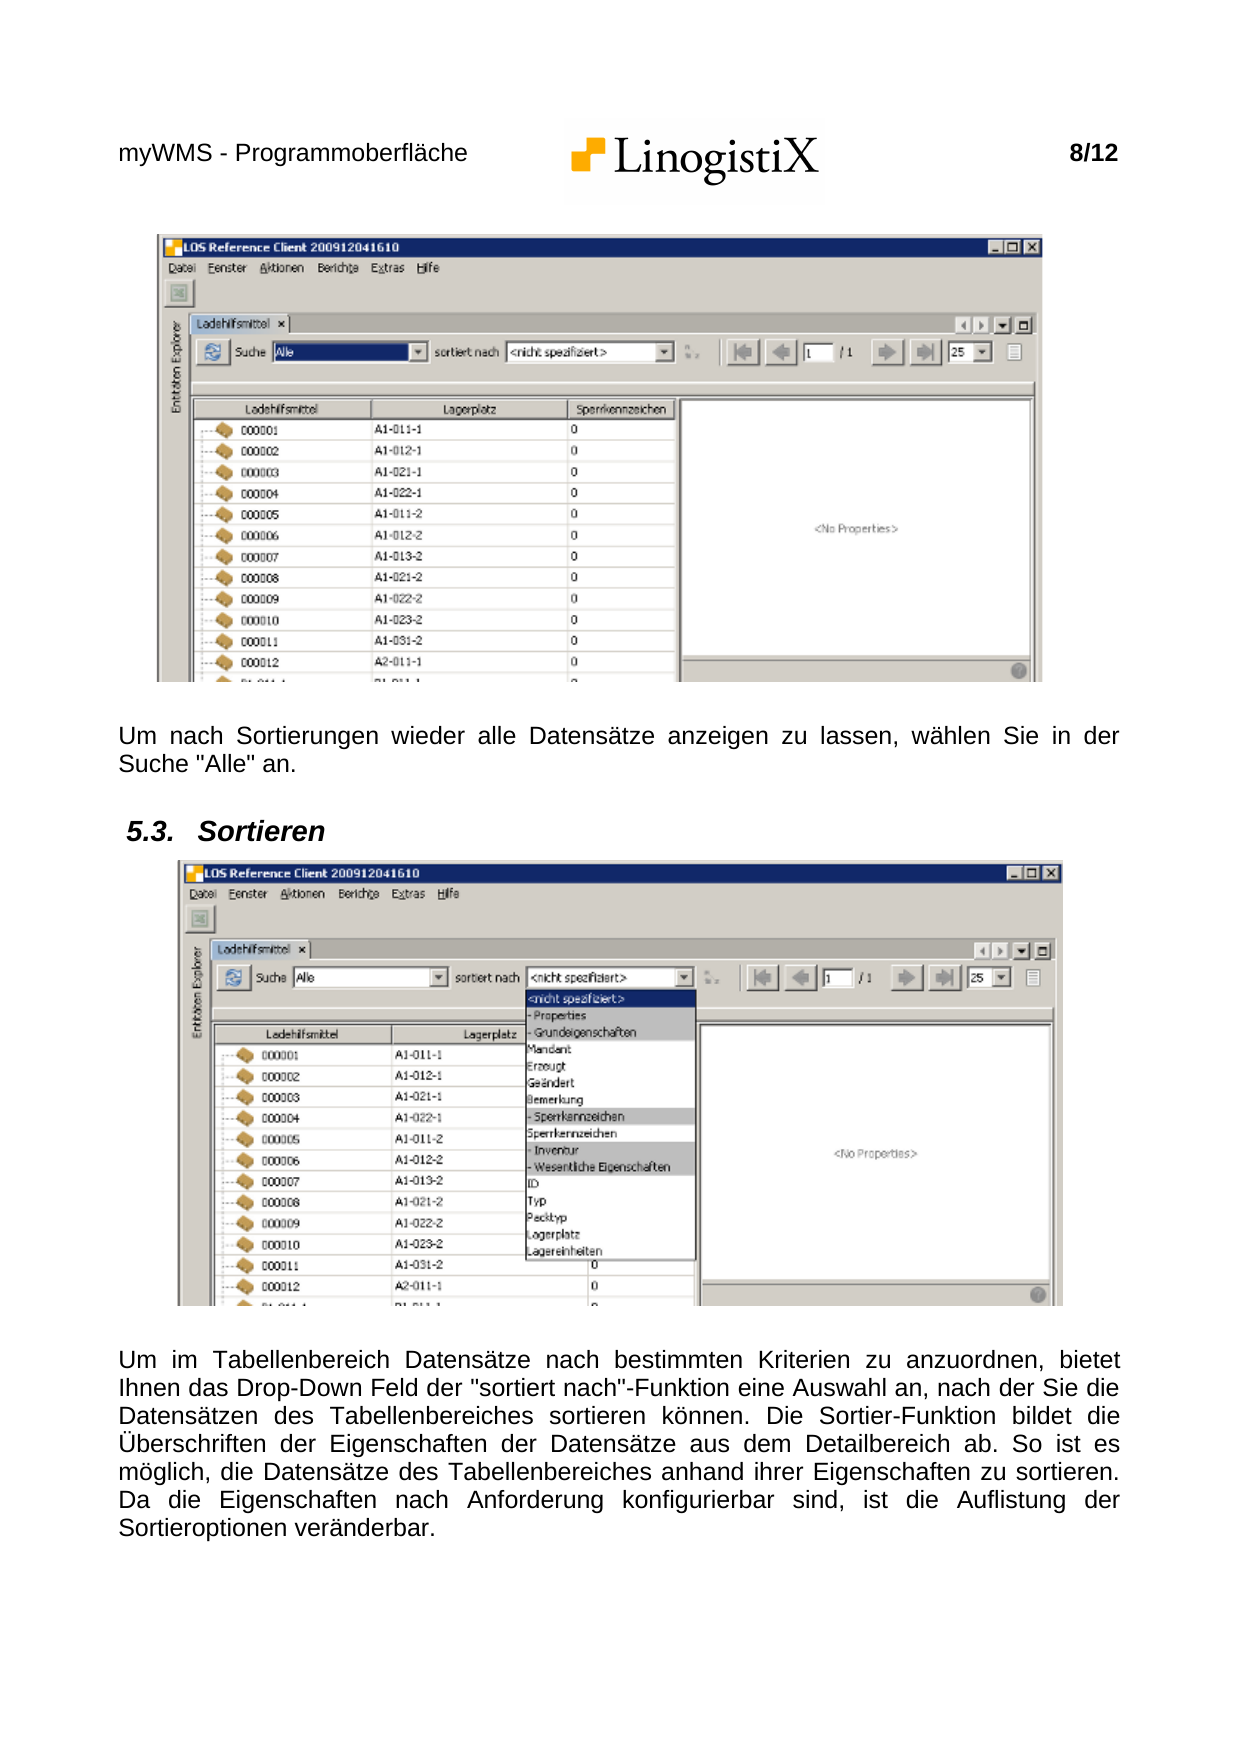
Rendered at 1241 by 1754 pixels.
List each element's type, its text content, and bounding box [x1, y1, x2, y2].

picture [564, 118, 825, 205]
subtitle Sortieren [118, 815, 1122, 848]
picture [177, 860, 1063, 1306]
text Um im Tabellenbereich Datensätze nach bestimmten Kriterien zu anzuordnen, bietet Ihnen das Drop-Down Feld der "sortiert nach"-Funktion eine Auswahl an, nach der Sie die Datensätzen des Tabellenbereiches sortieren können. Die Sortier-Funktion bildet die Überschriften der Eigenschaften der Datensätze aus dem Detailbereich ab. So ist es möglich, die Datensätze des Tabellenbereiches anhand ihrer Eigenschaften zu sortieren. Da die Eigenschaften nach Anforderung konfigurierbar sind, ist die Auflistung der Sortieroptionen veränderbar. [118, 1346, 1122, 1542]
picture [156, 234, 1043, 682]
text Um nach Sortierungen wieder alle Datensätze anzeigen zu lassen, wählen Sie in der Suche "Alle" an. [118, 722, 1122, 778]
